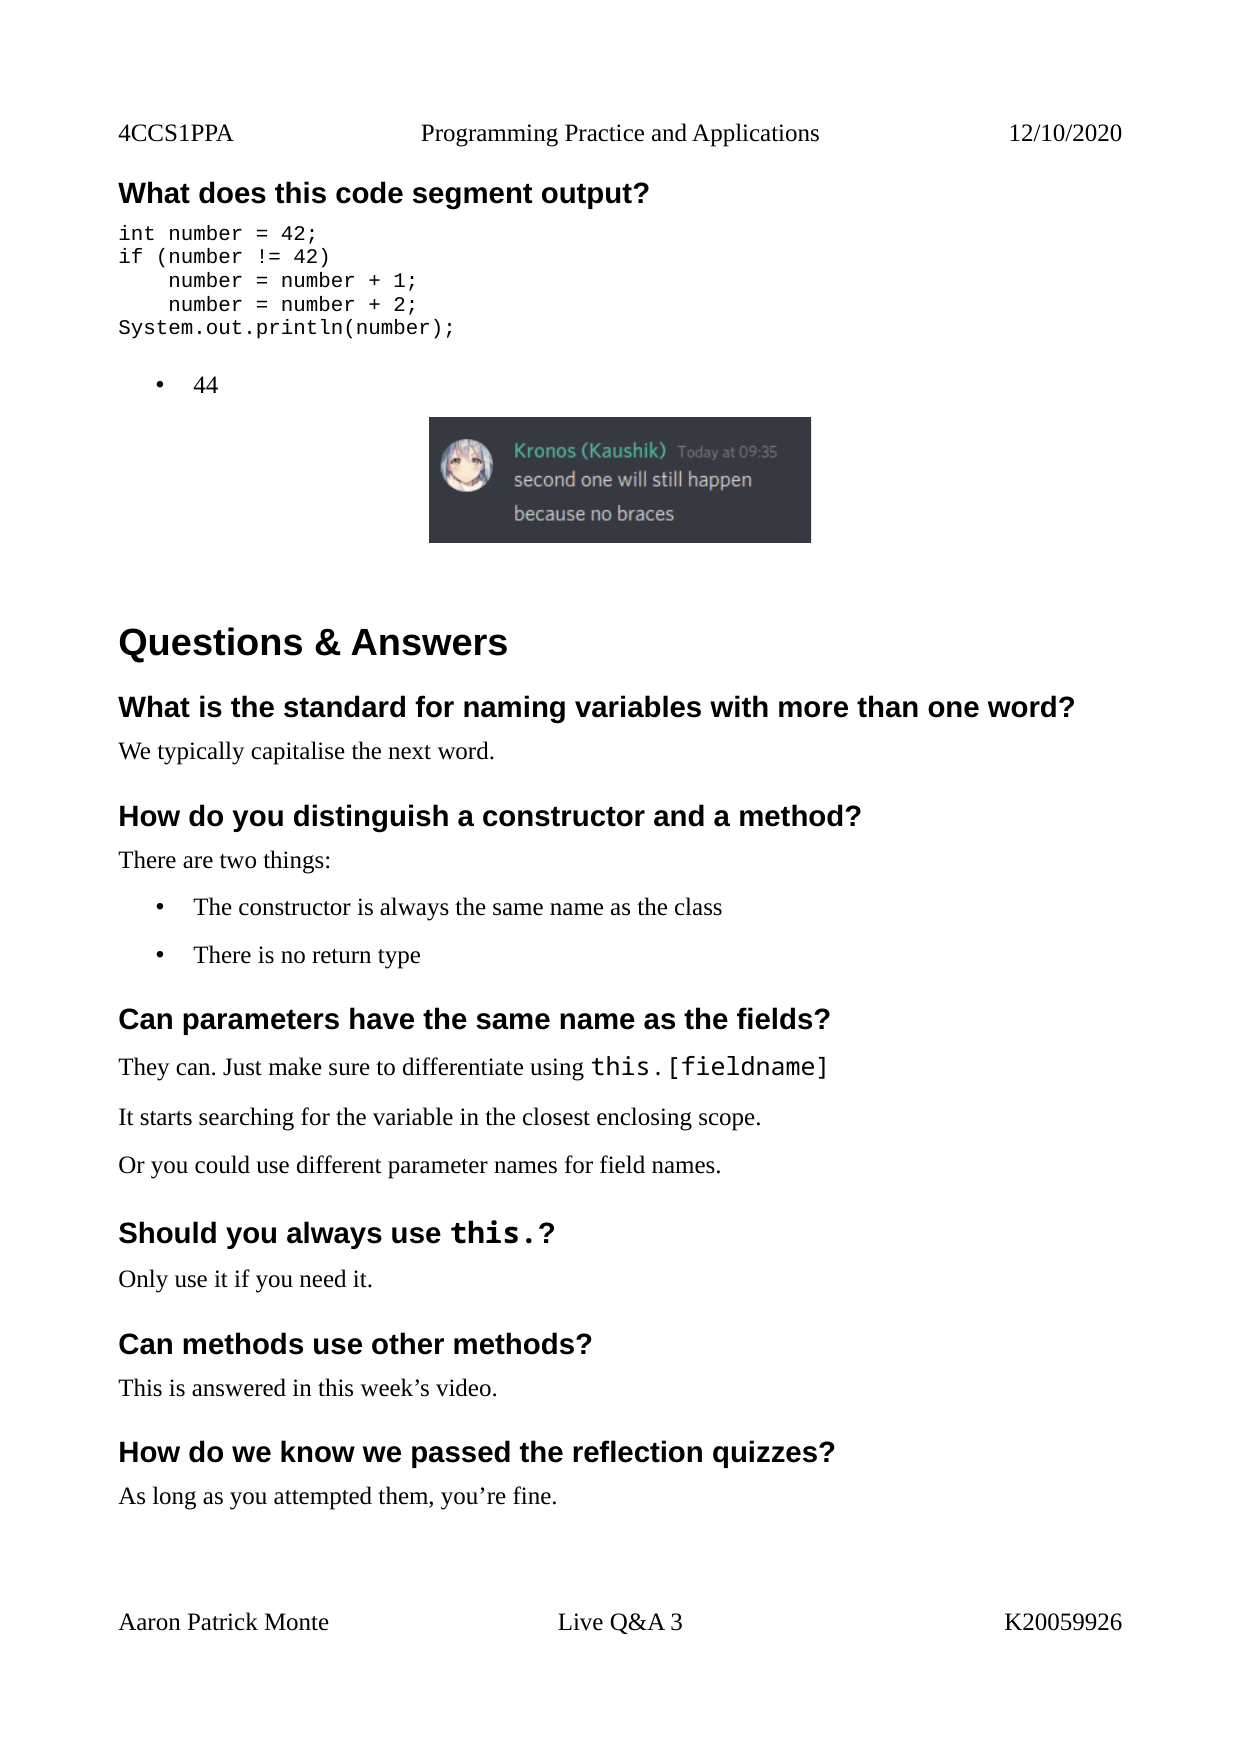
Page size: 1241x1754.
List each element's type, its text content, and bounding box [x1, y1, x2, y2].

subtitle How do you distinguish a constructor and a method? [118, 798, 1122, 832]
subtitle What does this code segment output? [118, 176, 1122, 210]
list There is no return type [156, 940, 1122, 969]
text if (number != 42) [118, 246, 1122, 270]
text number = number + 1; [118, 270, 1122, 293]
text As long as you attempted them, you’re fine. [118, 1481, 1122, 1510]
subtitle What is the standard for naming variables with more than one word? [118, 690, 1122, 724]
subtitle Should you always use this.? [118, 1212, 1122, 1252]
text There are two things: [118, 845, 1122, 873]
text int number = 42; [118, 223, 1122, 246]
list The constructor is always the same name as the class [156, 892, 1122, 921]
subtitle How do we know we passed the reflection quizzes? [118, 1435, 1122, 1469]
subtitle Can methods use other methods? [118, 1327, 1122, 1360]
subtitle Can parameters have the same name as the fields? [118, 1002, 1122, 1036]
text They can. Just make sure to differentiate using this.[fieldname] [118, 1048, 1122, 1082]
text We typically capitalise the next word. [118, 736, 1122, 765]
text Or you could use different parameter names for field names. [118, 1150, 1122, 1178]
picture [429, 417, 812, 543]
text Only use it if you need it. [118, 1264, 1122, 1293]
text number = number + 2; [118, 293, 1122, 317]
subtitle Questions & Answers [118, 619, 1122, 663]
text This is answered in this week’s video. [118, 1373, 1122, 1402]
list 44 [156, 370, 1122, 399]
text It starts searching for the variable in the closest enclosing scope. [118, 1102, 1122, 1131]
text System.out.println(number); [118, 317, 1122, 341]
